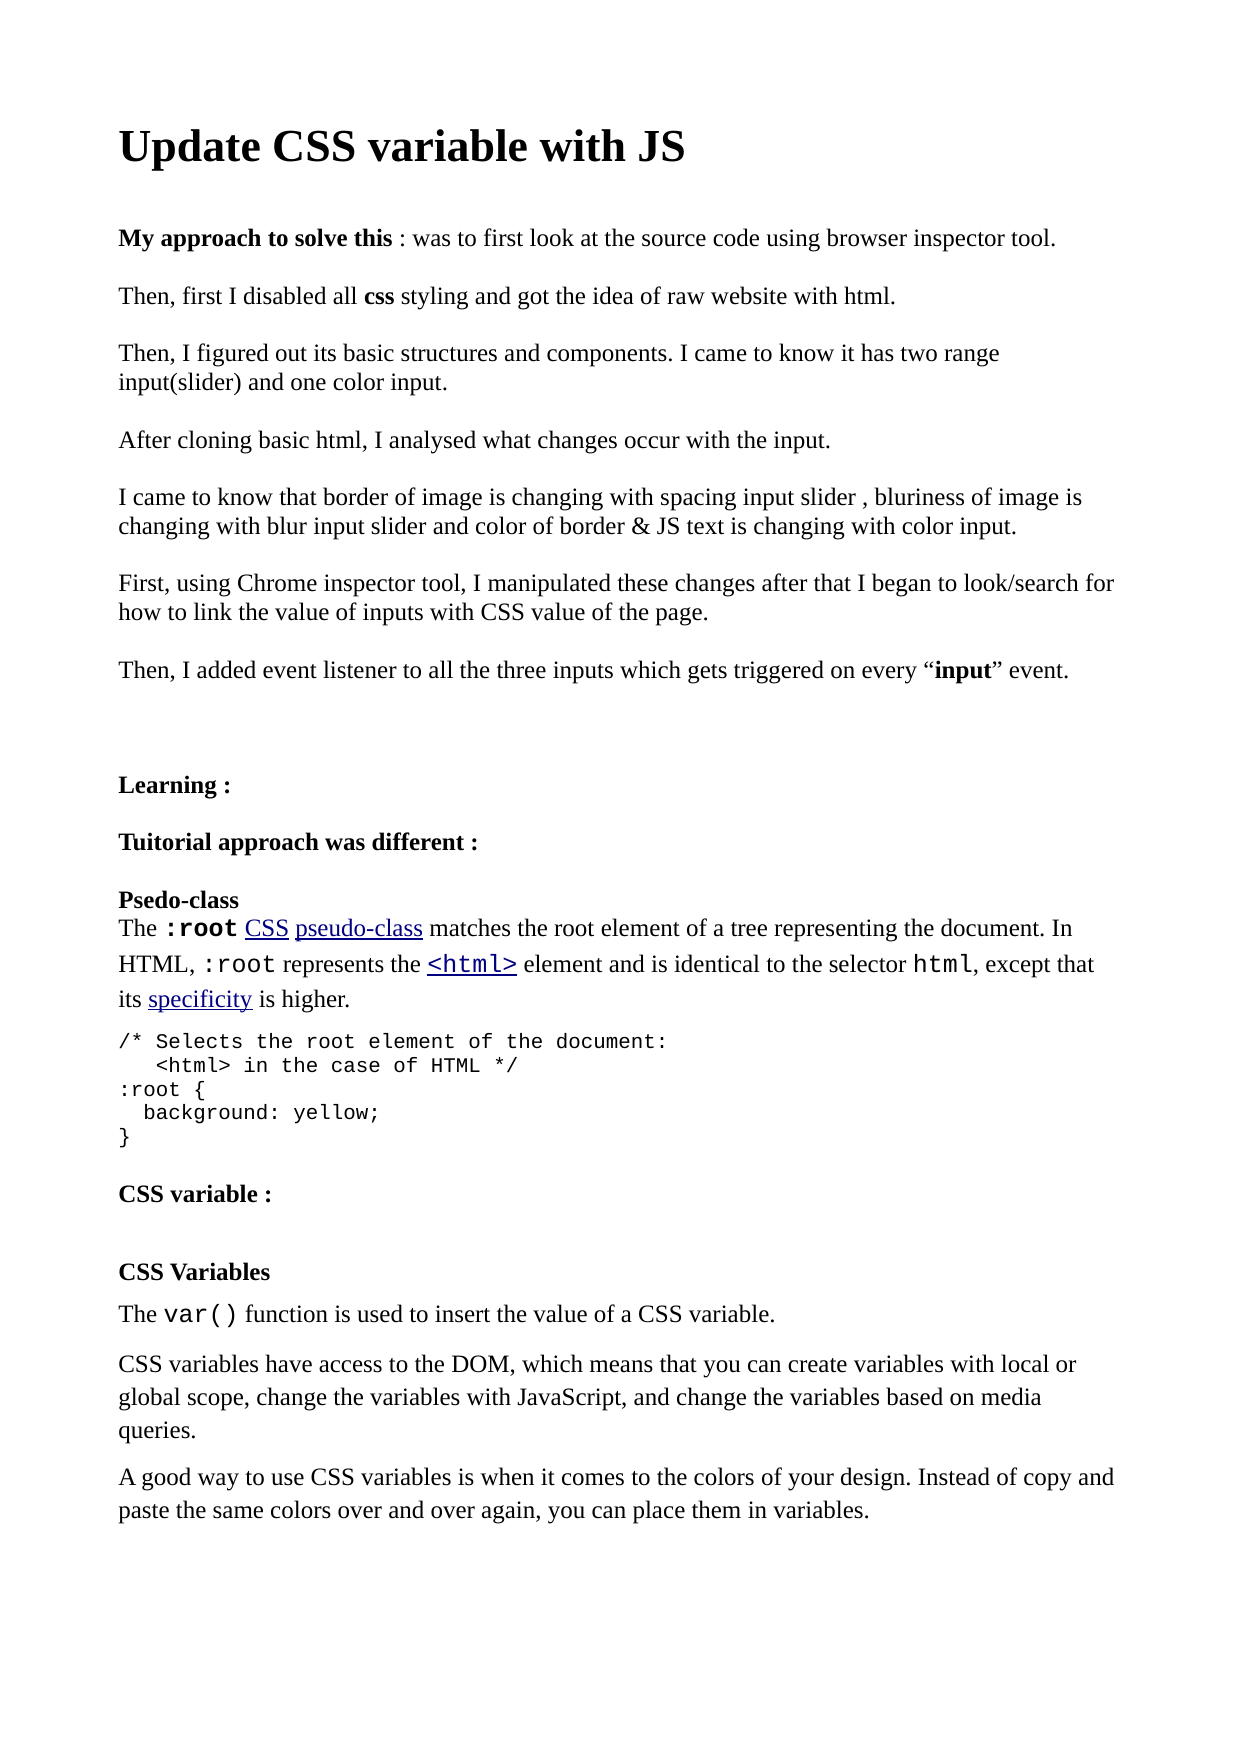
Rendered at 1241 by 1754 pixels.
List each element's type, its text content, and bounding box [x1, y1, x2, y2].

text The var() function is used to insert the value of a CSS variable. [118, 1299, 1122, 1329]
text Tuitorial approach was different : [118, 827, 1122, 856]
text The :root CSS pseudo-class matches the root element of a tree representing the document. In HTML, :root represents the <html> element and is identical to the selector html, except that its specificity is higher. [118, 913, 1122, 1012]
text Then, first I disabled all css styling and got the idea of raw website with html. [118, 281, 1122, 310]
text background: yellow; [118, 1102, 1122, 1126]
text :root { [118, 1079, 1122, 1102]
text Then, I added event listener to all the three inputs which gets triggered on every “input” event. [118, 655, 1122, 683]
text <html> in the case of HTML */ [118, 1055, 1122, 1079]
text Update CSS variable with JS [118, 118, 1122, 171]
text A good way to use CSS variables is when it comes to the colors of your design. Instead of copy and paste the same colors over and over again, you can place them in variables. [118, 1462, 1122, 1524]
text /* Selects the root element of the document: [118, 1031, 1122, 1055]
text } [118, 1126, 1122, 1149]
text Then, I figured out its basic structures and components. I came to know it has two range input(slider) and one color input. [118, 338, 1122, 396]
text First, using Chrome inspector tool, I manipulated these changes after that I began to look/search for how to link the value of inputs with CSS value of the page. [118, 568, 1122, 626]
text Learning : [118, 770, 1122, 798]
text Psedo-class [118, 885, 1122, 913]
text CSS variable : [118, 1179, 1122, 1208]
subtitle CSS Variables [118, 1257, 1122, 1286]
text After cloning basic html, I analysed what changes occur with the input. [118, 425, 1122, 453]
text My approach to solve this : was to first look at the source code using browser inspector tool. [118, 223, 1122, 252]
text CSS variables have access to the DOM, which means that you can create variables with local or global scope, change the variables with JavaScript, and change the variables based on media queries. [118, 1349, 1122, 1443]
text I came to know that border of image is changing with spacing input slider , bluriness of image is changing with blur input slider and color of border & JS text is changing with color input. [118, 482, 1122, 540]
